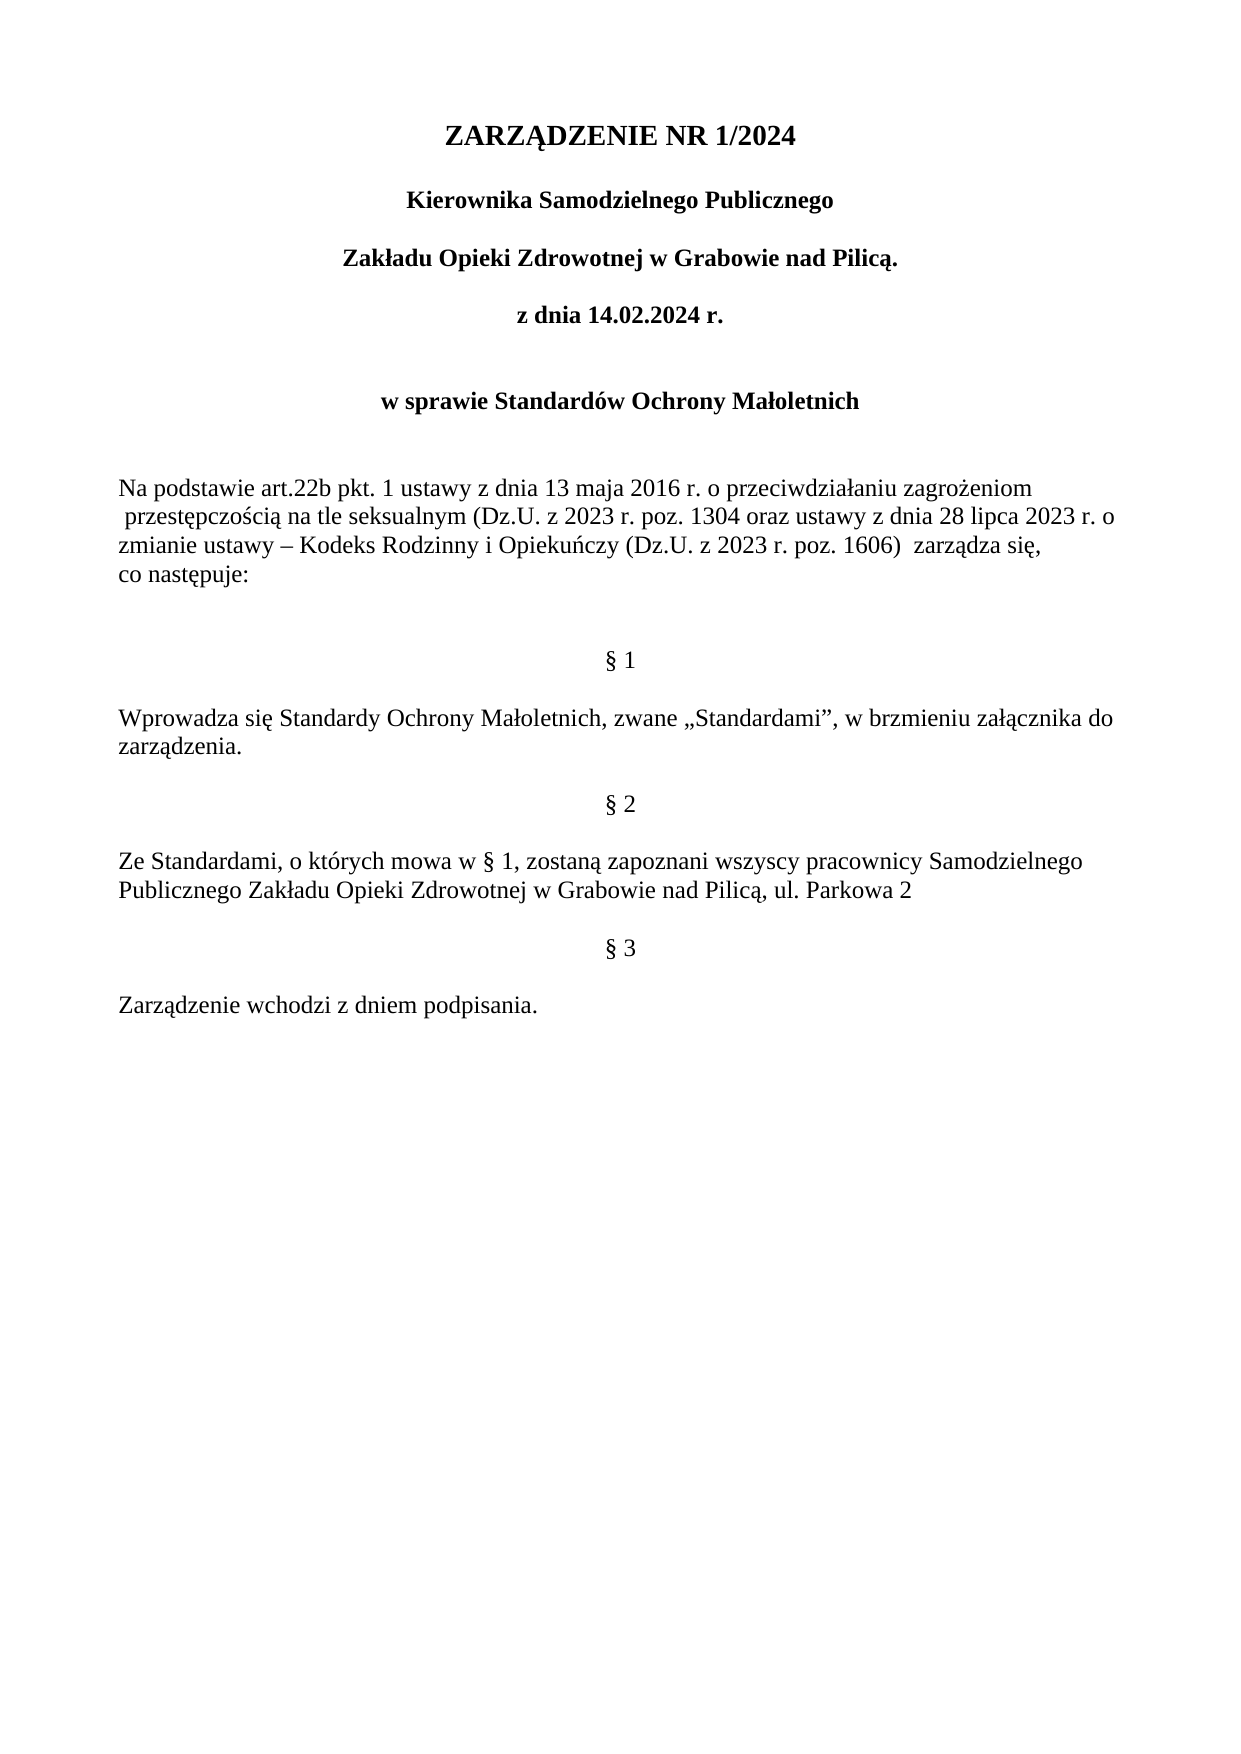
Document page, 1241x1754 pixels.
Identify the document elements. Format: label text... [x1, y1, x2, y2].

text z dnia 14.02.2024 r. [118, 300, 1122, 329]
text Na podstawie art.22b pkt. 1 ustawy z dnia 13 maja 2016 r. o przeciwdziałaniu zagrożeniom [118, 473, 1122, 501]
text § 1 [118, 645, 1122, 674]
text Wprowadza się Standardy Ochrony Małoletnich, zwane „Standardami”, w brzmieniu załącznika do zarządzenia. [118, 703, 1122, 760]
text w sprawie Standardów Ochrony Małoletnich [118, 386, 1122, 415]
text § 3 [118, 933, 1122, 961]
subtitle Zakładu Opieki Zdrowotnej w Grabowie nad Pilicą. [118, 243, 1122, 271]
text przestępczością na tle seksualnym (Dz.U. z 2023 r. poz. 1304 oraz ustawy z dnia 28 lipca 2023 r. o zmianie ustawy – Kodeks Rodzinny i Opiekuńczy (Dz.U. z 2023 r. poz. 1606) zarządza się, [118, 501, 1122, 559]
text Ze Standardami, o których mowa w § 1, zostaną zapoznani wszyscy pracownicy Samodzielnego Publicznego Zakładu Opieki Zdrowotnej w Grabowie nad Pilicą, ul. Parkowa 2 [118, 846, 1122, 904]
subtitle Kierownika Samodzielnego Publicznego [118, 185, 1122, 214]
text co następuje: [118, 559, 1122, 588]
text Zarządzenie wchodzi z dniem podpisania. [118, 990, 1122, 1019]
subtitle ZARZĄDZENIE NR 1/2024 [118, 118, 1122, 152]
text § 2 [118, 789, 1122, 818]
